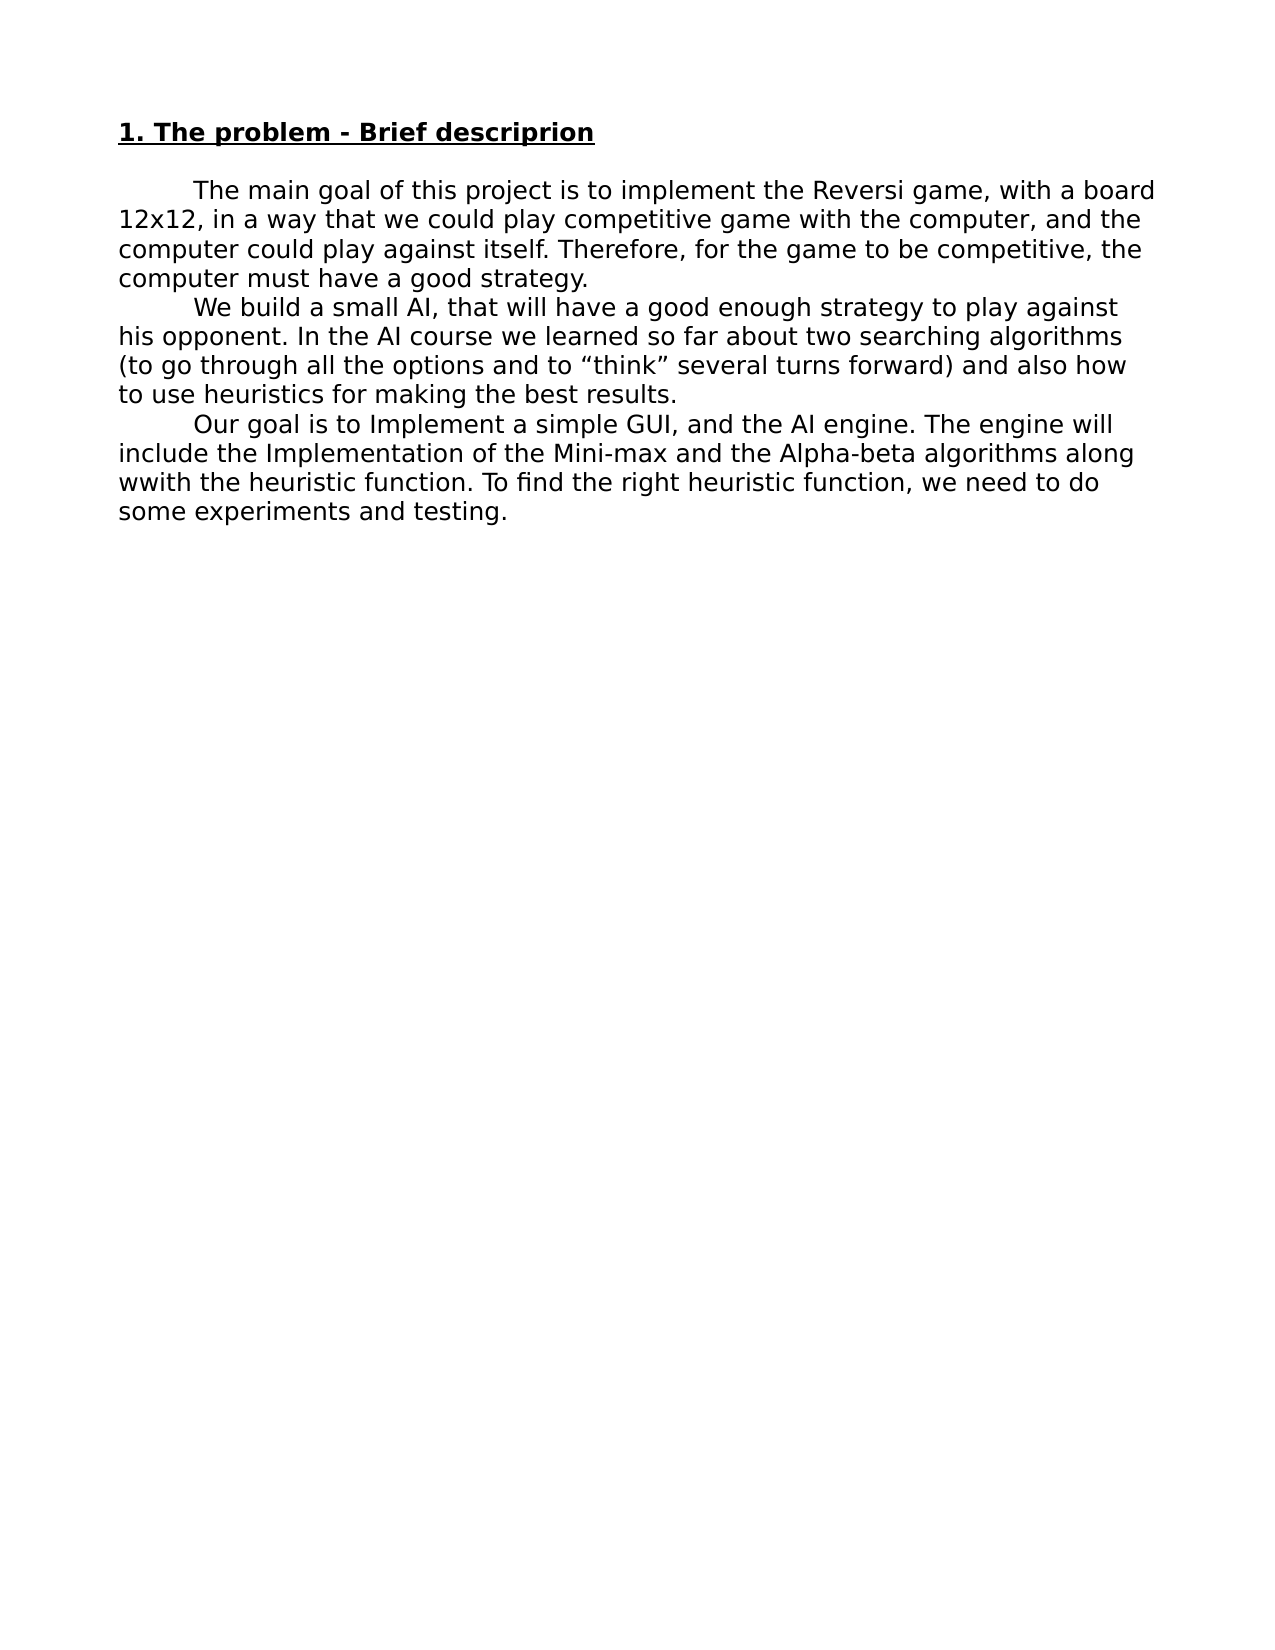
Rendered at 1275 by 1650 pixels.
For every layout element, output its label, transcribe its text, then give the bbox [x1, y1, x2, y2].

text 1. The problem - Brief descriprion [118, 118, 1157, 147]
text Our goal is to Implement a simple GUI, and the AI engine. The engine will include the Implementation of the Mini-max and the Alpha-beta algorithms along wwith the heuristic function. To find the right heuristic function, we need to do some experiments and testing. [118, 410, 1157, 526]
text The main goal of this project is to implement the Reversi game, with a board 12x12, in a way that we could play competitive game with the computer, and the computer could play against itself. Therefore, for the game to be competitive, the computer must have a good strategy. [118, 176, 1157, 293]
text We build a small AI, that will have a good enough strategy to play against his opponent. In the AI course we learned so far about two searching algorithms (to go through all the options and to “think” several turns forward) and also how to use heuristics for making the best results. [118, 293, 1157, 410]
